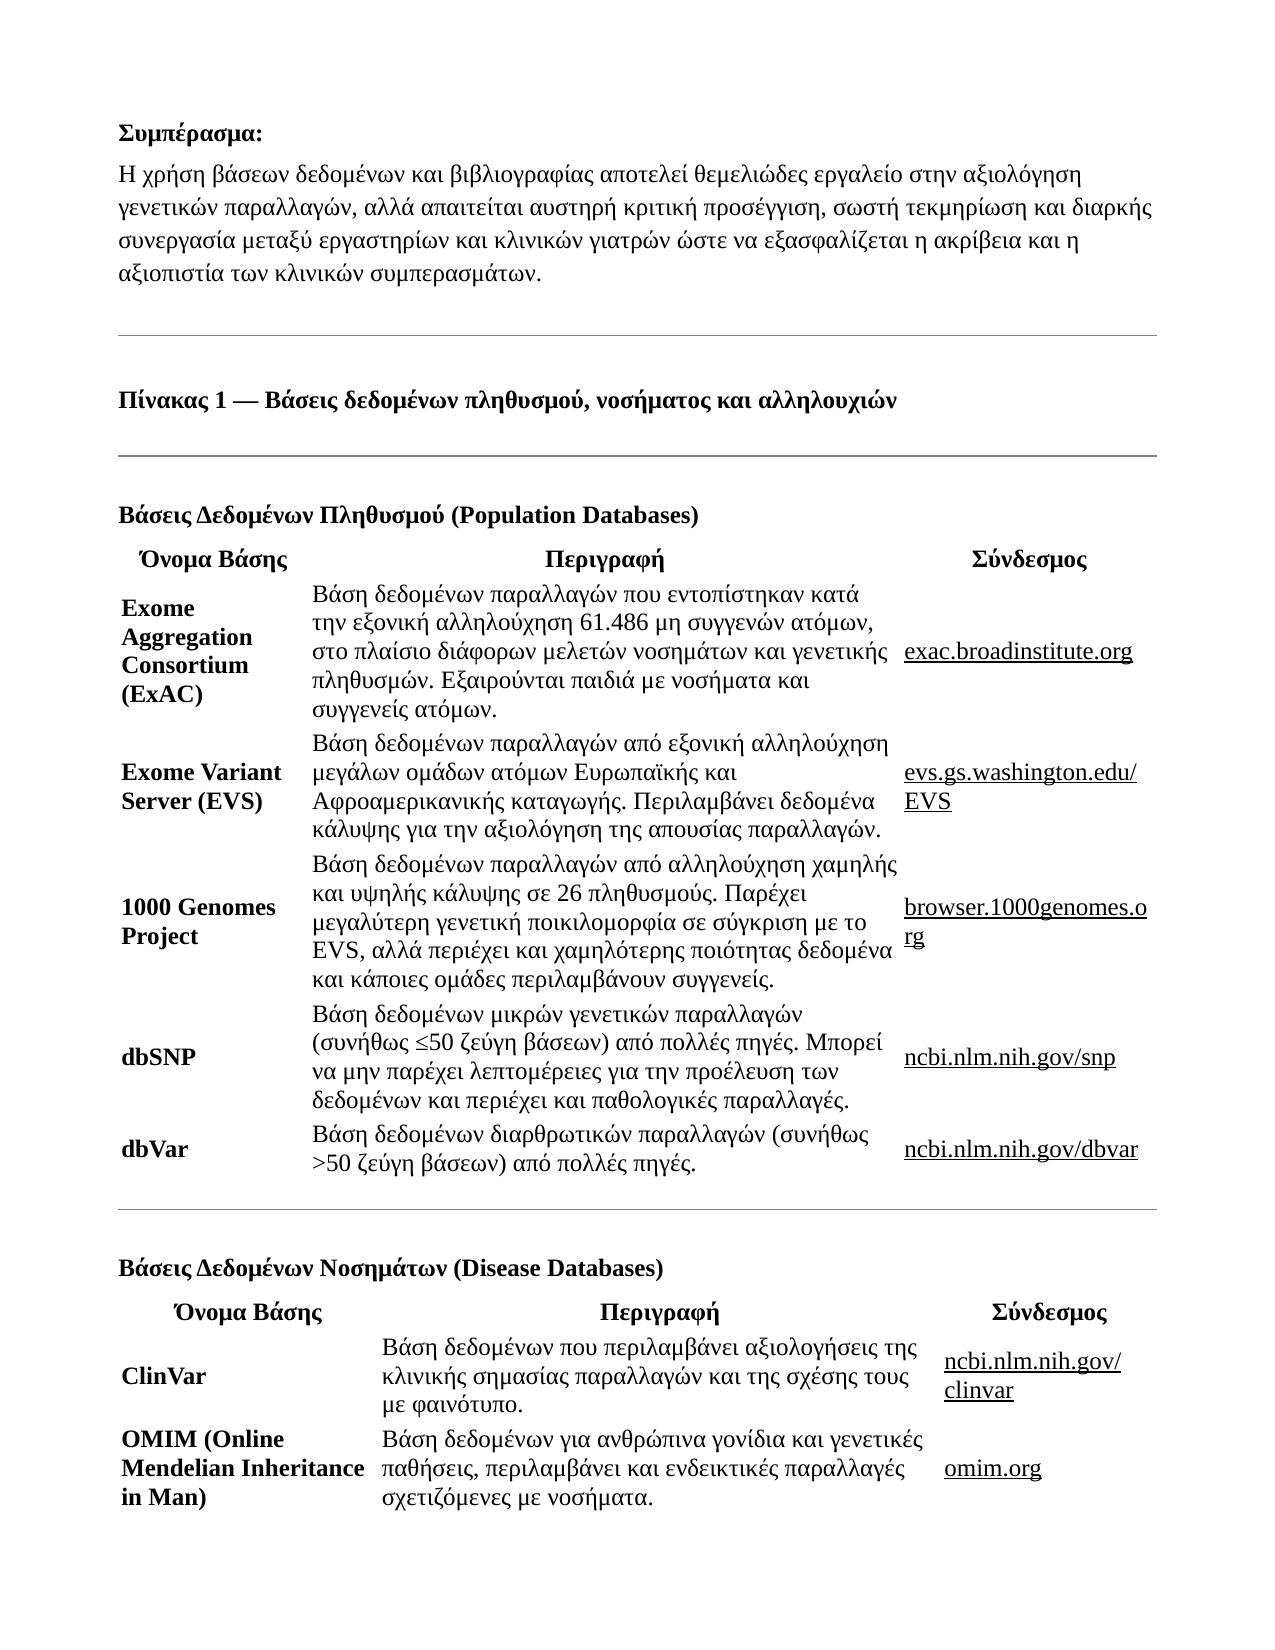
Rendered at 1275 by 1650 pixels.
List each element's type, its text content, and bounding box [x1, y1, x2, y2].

table_cell 1000 Genomes Project [118, 846, 309, 996]
table_cell dbVar [118, 1117, 309, 1180]
table_cell ncbi.nlm.nih.gov/dbvar [901, 1117, 1157, 1180]
table_header Όνομα Βάσης [118, 1295, 379, 1329]
table_cell Βάση δεδομένων παραλλαγών από αλληλούχηση χαμηλής και υψηλής κάλυψης σε 26 πληθυσμούς. Παρέχει μεγαλύτερη γενετική ποικιλομορφία σε σύγκριση με το EVS, αλλά περιέχει και χαμηλότερης ποιότητας δεδομένα και κάποιες ομάδες περιλαμβάνουν συγγενείς. [309, 846, 901, 996]
table_cell Exome Aggregation Consortium (ExAC) [118, 576, 309, 725]
table_cell browser.1000genomes.org [901, 846, 1157, 996]
table_cell exac.broadinstitute.org [901, 576, 1157, 725]
subtitle Βάσεις Δεδομένων Πληθυσμού (Population Databases) [118, 500, 1157, 529]
table_cell ncbi.nlm.nih.gov/snp [901, 996, 1157, 1117]
table_header Σύνδεσμος [901, 541, 1157, 576]
text Η χρήση βάσεων δεδομένων και βιβλιογραφίας αποτελεί θεμελιώδες εργαλείο στην αξιολόγηση γενετικών παραλλαγών, αλλά απαιτείται αυστηρή κριτική προσέγγιση, σωστή τεκμηρίωση και διαρκής συνεργασία μεταξύ εργαστηρίων και κλινικών γιατρών ώστε να εξασφαλίζεται η ακρίβεια και η αξιοπιστία των κλινικών συμπερασμάτων. [118, 159, 1157, 287]
table_header Περιγραφή [379, 1295, 941, 1329]
table_cell Βάση δεδομένων διαρθρωτικών παραλλαγών (συνήθως >50 ζεύγη βάσεων) από πολλές πηγές. [309, 1117, 901, 1180]
subtitle Βάσεις Δεδομένων Νοσημάτων (Disease Databases) [118, 1253, 1157, 1282]
table_cell Βάση δεδομένων μικρών γενετικών παραλλαγών (συνήθως ≤50 ζεύγη βάσεων) από πολλές πηγές. Μπορεί να μην παρέχει λεπτομέρειες για την προέλευση των δεδομένων και περιέχει και παθολογικές παραλλαγές. [309, 996, 901, 1117]
table_header Όνομα Βάσης [118, 541, 309, 576]
table_cell ncbi.nlm.nih.gov/clinvar [941, 1329, 1157, 1421]
table_header Σύνδεσμος [941, 1295, 1157, 1329]
table_cell OMIM (Online Mendelian Inheritance in Man) [118, 1421, 379, 1513]
table_cell Exome Variant Server (EVS) [118, 725, 309, 846]
table_cell ClinVar [118, 1329, 379, 1421]
table_cell Βάση δεδομένων που περιλαμβάνει αξιολογήσεις της κλινικής σημασίας παραλλαγών και της σχέσης τους με φαινότυπο. [379, 1329, 941, 1421]
table_cell Βάση δεδομένων για ανθρώπινα γονίδια και γενετικές παθήσεις, περιλαμβάνει και ενδεικτικές παραλλαγές σχετιζόμενες με νοσήματα. [379, 1421, 941, 1513]
table_cell Βάση δεδομένων παραλλαγών από εξονική αλληλούχηση μεγάλων ομάδων ατόμων Ευρωπαϊκής και Αφροαμερικανικής καταγωγής. Περιλαμβάνει δεδομένα κάλυψης για την αξιολόγηση της απουσίας παραλλαγών. [309, 725, 901, 846]
table_cell Βάση δεδομένων παραλλαγών που εντοπίστηκαν κατά την εξονική αλληλούχηση 61.486 μη συγγενών ατόμων, στο πλαίσιο διάφορων μελετών νοσημάτων και γενετικής πληθυσμών. Εξαιρούνται παιδιά με νοσήματα και συγγενείς ατόμων. [309, 576, 901, 725]
table_header Περιγραφή [309, 541, 901, 576]
subtitle Πίνακας 1 — Βάσεις δεδομένων πληθυσμού, νοσήματος και αλληλουχιών [118, 386, 1157, 414]
subtitle Συμπέρασμα: [118, 118, 1157, 147]
table_cell dbSNP [118, 996, 309, 1117]
table_cell evs.gs.washington.edu/EVS [901, 725, 1157, 846]
table_cell omim.org [941, 1421, 1157, 1513]
